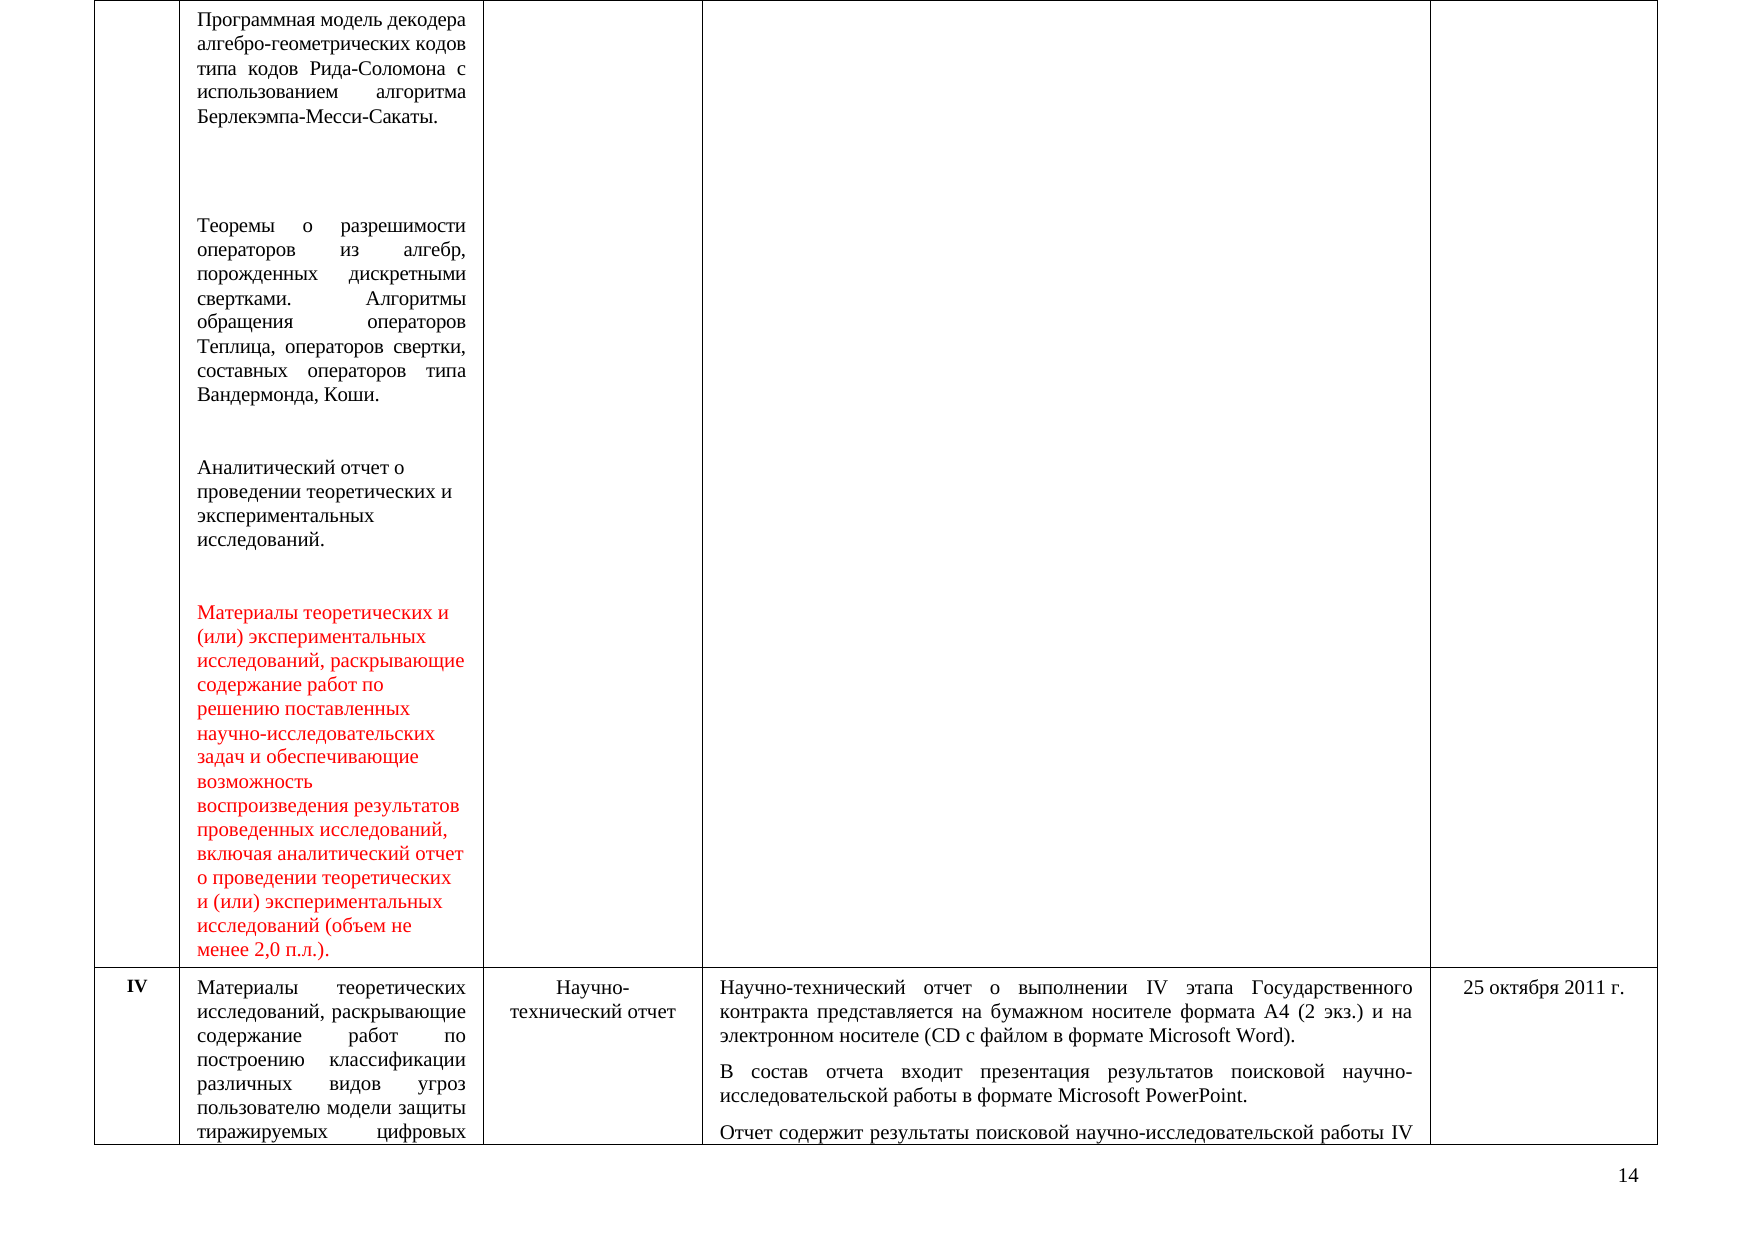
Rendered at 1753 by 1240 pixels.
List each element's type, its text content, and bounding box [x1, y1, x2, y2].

table_cell [703, 1, 1430, 967]
table_cell Научно-технический отчет [484, 968, 702, 1144]
table_cell IV [95, 968, 179, 1144]
table_cell [484, 1, 702, 967]
table_cell Научно-технический отчет о выполнении IV этапа Государственного контракта представляется на бумажном носителе формата А4 (2 экз.) и на электронном носителе (CD с файлом в формате Microsoft Word). В состав отчета входит презентация результатов поисковой научно-исследовательской работы в формате Microsoft PowerPoint. Отчет содержит результаты поисковой научно-исследовательской работы IV [703, 968, 1430, 1144]
table_cell 25 октября 2011 г. [1431, 968, 1657, 1144]
table_cell Материалы теоретических исследований, раскрывающие содержание работ по построению классификации различных видов угроз пользователю модели защиты тиражируемых цифровых [180, 968, 483, 1144]
table_cell Программная модель декодера алгебро-геометрических кодов типа кодов Рида-Соломона с использованием алгоритма Берлекэмпа-Месси-Сакаты. Теоремы о разрешимости операторов из алгебр, порожденных дискретными свертками. Алгоритмы обращения операторов Теплица, операторов свертки, составных операторов типа Вандермонда, Коши. Аналитический отчет о проведении теоретических и экспериментальных исследований. Материалы теоретических и (или) экспериментальных исследований, раскрывающие содержание работ по решению поставленных научно-исследовательских задач и обеспечивающие возможность воспроизведения результатов проведенных исследований, включая аналитический отчет о проведении теоретических и (или) экспериментальных исследований (объем не менее 2,0 п.л.). [180, 1, 483, 967]
table_cell [1431, 1, 1657, 967]
table_cell [95, 1, 179, 967]
